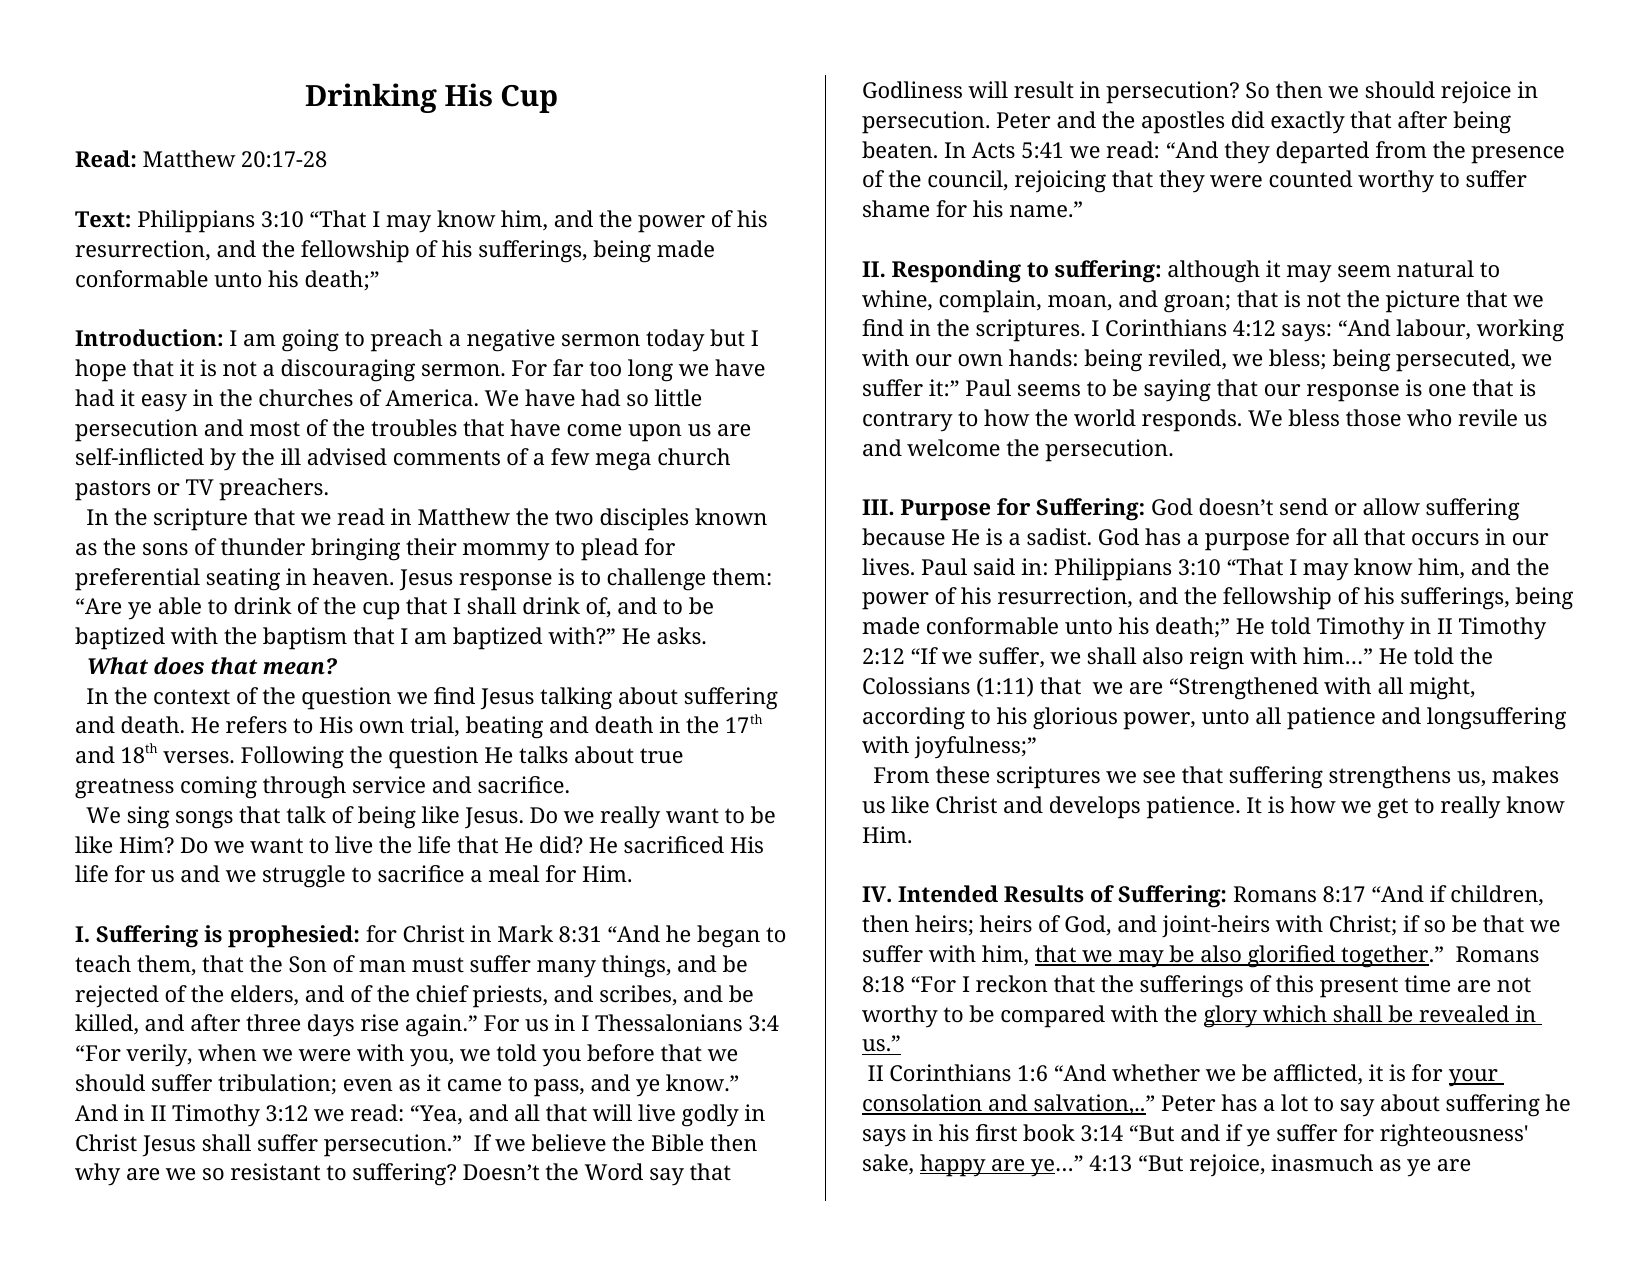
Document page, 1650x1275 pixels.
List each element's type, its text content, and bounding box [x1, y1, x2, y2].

text In the context of the question we find Jesus talking about suffering and death. He refers to His own trial, beating and death in the 17th and 18th verses. Following the question He talks about true greatness coming through service and sacrifice. [75, 681, 788, 800]
title Drinking His Cup [75, 75, 788, 115]
text Godliness will result in persecution? So then we should rejoice in persecution. Peter and the apostles did exactly that after being beaten. In Acts 5:41 we read: “And they departed from the presence of the council, rejoicing that they were counted worthy to suffer shame for his name.” [862, 75, 1575, 224]
text II. Responding to suffering: although it may seem natural to whine, complain, moan, and groan; that is not the picture that we find in the scriptures. I Corinthians 4:12 says: “And labour, working with our own hands: being reviled, we bless; being persecuted, we suffer it:” Paul seems to be saying that our response is one that is contrary to how the world responds. We bless those who revile us and welcome the persecution. [862, 254, 1575, 462]
text Introduction: I am going to preach a negative sermon today but I hope that it is not a discouraging sermon. For far too long we have had it easy in the churches of America. We have had so little persecution and most of the troubles that have come upon us are self-inflicted by the ill advised comments of a few mega church pastors or TV preachers. [75, 323, 788, 502]
text III. Purpose for Suffering: God doesn’t send or allow suffering because He is a sadist. God has a purpose for all that occurs in our lives. Paul said in: Philippians 3:10 “That I may know him, and the power of his resurrection, and the fellowship of his sufferings, being made conformable unto his death;” He told Timothy in II Timothy 2:12 “If we suffer, we shall also reign with him…” He told the Colossians (1:11) that we are “Strengthened with all might, according to his glorious power, unto all patience and longsuffering with joyfulness;” [862, 492, 1575, 760]
text From these scriptures we see that suffering strengthens us, makes us like Christ and develops patience. It is how we get to really know Him. [862, 760, 1575, 849]
text We sing songs that talk of being like Jesus. Do we really want to be like Him? Do we want to live the life that He did? He sacrificed His life for us and we struggle to sacrifice a meal for Him. [75, 800, 788, 889]
text IV. Intended Results of Suffering: Romans 8:17 “And if children, then heirs; heirs of God, and joint-heirs with Christ; if so be that we suffer with him, that we may be also glorified together.” Romans 8:18 “For I reckon that the sufferings of this present time are not worthy to be compared with the glory which shall be revealed in us.” [862, 879, 1575, 1058]
text Text: Philippians 3:10 “That I may know him, and the power of his resurrection, and the fellowship of his sufferings, being made conformable unto his death;” [75, 204, 788, 293]
text I. Suffering is prophesied: for Christ in Mark 8:31 “And he began to teach them, that the Son of man must suffer many things, and be rejected of the elders, and of the chief priests, and scribes, and be killed, and after three days rise again.” For us in I Thessalonians 3:4 “For verily, when we were with you, we told you before that we should suffer tribulation; even as it came to pass, and ye know.” And in II Timothy 3:12 we read: “Yea, and all that will live godly in Christ Jesus shall suffer persecution.” If we believe the Bible then why are we so resistant to suffering? Doesn’t the Word say that [75, 919, 788, 1187]
text In the scripture that we read in Matthew the two disciples known as the sons of thunder bringing their mommy to plead for preferential seating in heaven. Jesus response is to challenge them: “Are ye able to drink of the cup that I shall drink of, and to be baptized with the baptism that I am baptized with?” He asks. [75, 502, 788, 651]
text II Corinthians 1:6 “And whether we be afflicted, it is for your consolation and salvation,..” Peter has a lot to say about suffering he says in his first book 3:14 “But and if ye suffer for righteousness' sake, happy are ye…” 4:13 “But rejoice, inasmuch as ye are [862, 1058, 1575, 1177]
text What does that mean? [75, 651, 788, 681]
text Read: Matthew 20:17-28 [75, 144, 788, 174]
